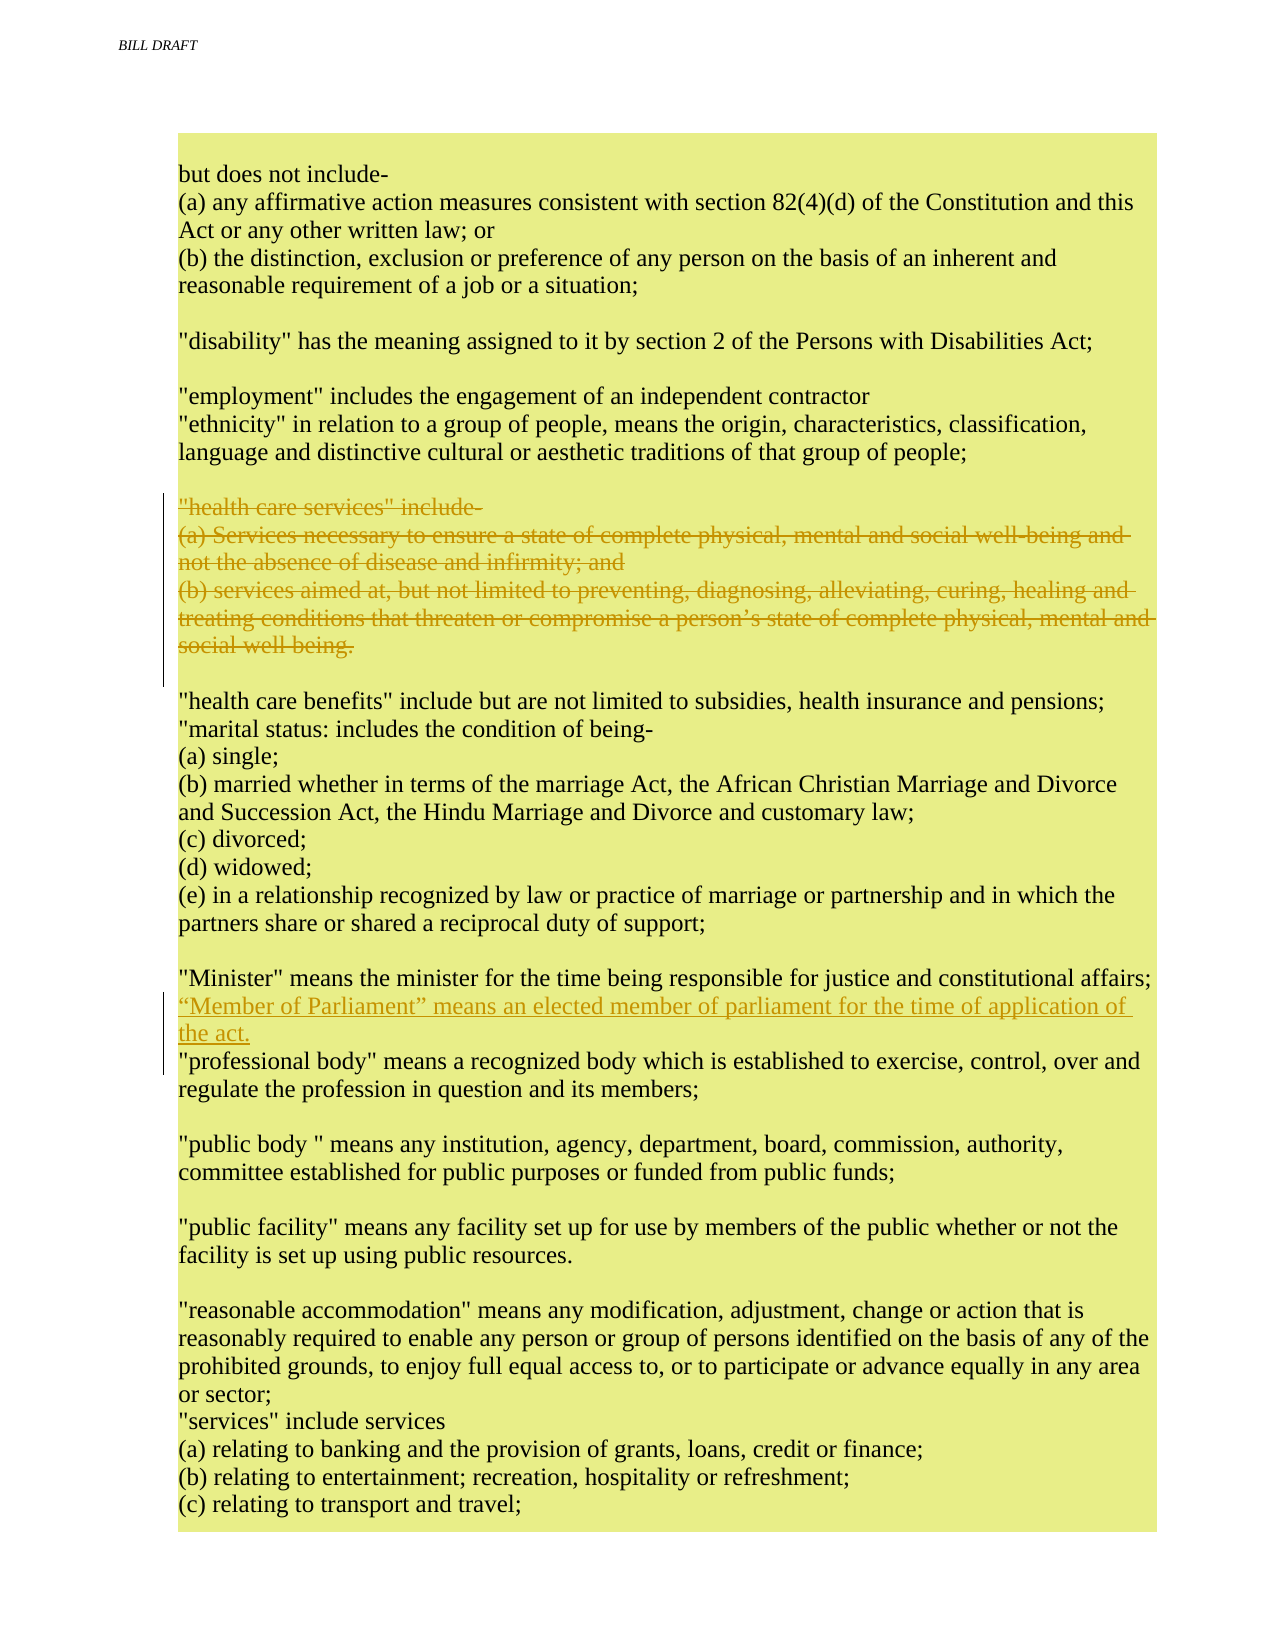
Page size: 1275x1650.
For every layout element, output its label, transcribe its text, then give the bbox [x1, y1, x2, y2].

text "marital status: includes the condition of being- [178, 715, 1157, 742]
text (a) relating to banking and the provision of grants, loans, credit or finance; [178, 1435, 1157, 1463]
text (b) the distinction, exclusion or preference of any person on the basis of an inherent and reasonable requirement of a job or a situation; [178, 244, 1157, 299]
text "reasonable accommodation" means any modification, adjustment, change or action that is reasonably required to enable any person or group of persons identified on the basis of any of the prohibited grounds, to enjoy full equal access to, or to participate or advance equally in any area or sector; [178, 1297, 1157, 1407]
text (b) relating to entertainment; recreation, hospitality or refreshment; [178, 1463, 1157, 1491]
text (a) any affirmative action measures consistent with section 82(4)(d) of the Constitution and this Act or any other written law; or [178, 188, 1157, 244]
text (d) widowed; [178, 853, 1157, 881]
text "employment" includes the engagement of an independent contractor [178, 382, 1157, 410]
text "health care benefits" include but are not limited to subsidies, health insurance and pensions; [178, 687, 1157, 715]
text "public body " means any institution, agency, department, board, commission, authority, committee established for public purposes or funded from public funds; [178, 1130, 1157, 1186]
text "Minister" means the minister for the time being responsible for justice and constitutional affairs; [178, 964, 1157, 992]
text "ethnicity" in relation to a group of people, means the origin, characteristics, classification, language and distinctive cultural or aesthetic traditions of that group of people; [178, 410, 1157, 465]
text “Member of Parliament” means an elected member of parliament for the time of application of the act. [178, 992, 1157, 1047]
text (c) relating to transport and travel; [178, 1491, 1157, 1518]
text "services" include services [178, 1407, 1157, 1435]
text (c) divorced; [178, 826, 1157, 853]
text "professional body" means a recognized body which is established to exercise, control, over and regulate the profession in question and its members; [178, 1047, 1157, 1103]
text "disability" has the meaning assigned to it by section 2 of the Persons with Disabilities Act; [178, 327, 1157, 354]
text (e) in a relationship recognized by law or practice of marriage or partnership and in which the partners share or shared a reciprocal duty of support; [178, 881, 1157, 936]
text (a) single; [178, 742, 1157, 770]
text "public facility" means any facility set up for use by members of the public whether or not the facility is set up using public resources. [178, 1213, 1157, 1269]
text (b) married whether in terms of the marriage Act, the African Christian Marriage and Divorce and Succession Act, the Hindu Marriage and Divorce and customary law; [178, 770, 1157, 826]
text but does not include- [178, 161, 1157, 188]
